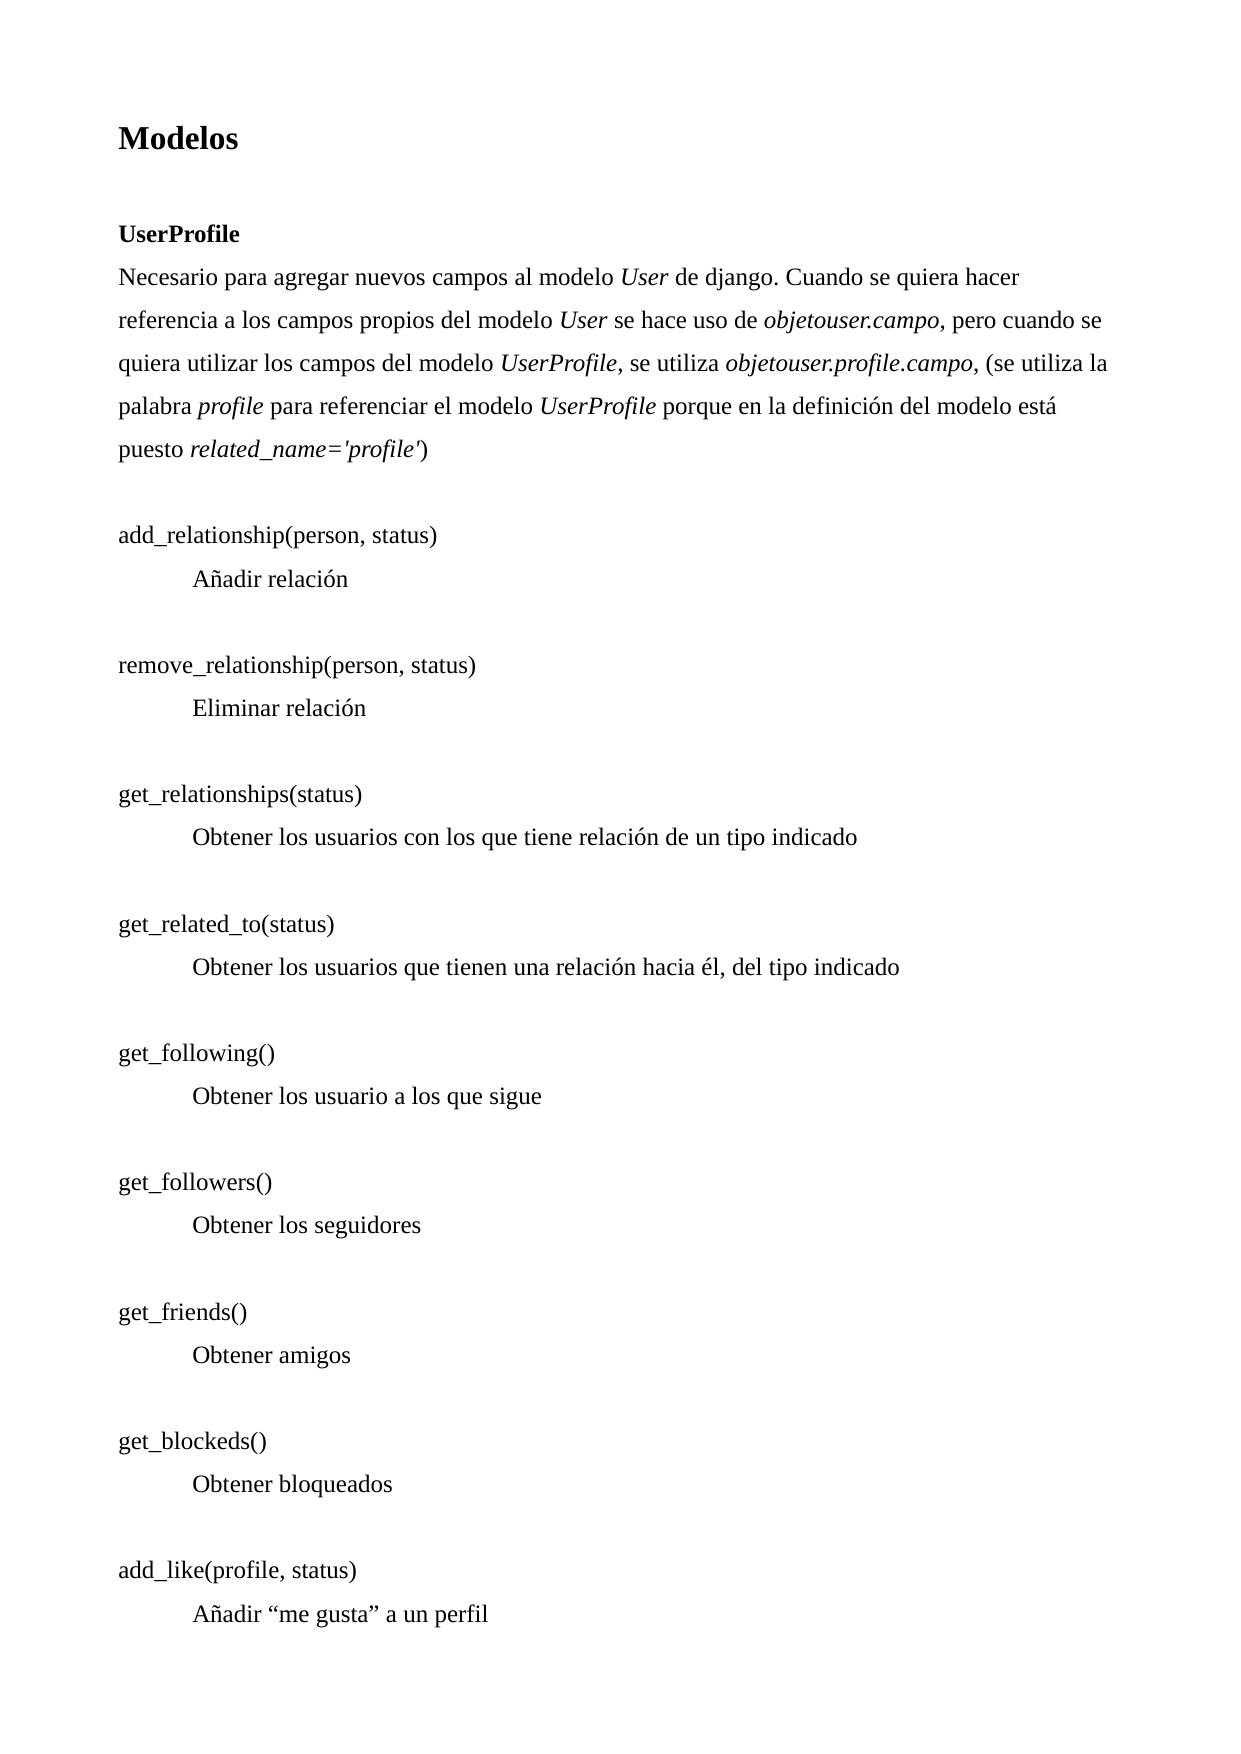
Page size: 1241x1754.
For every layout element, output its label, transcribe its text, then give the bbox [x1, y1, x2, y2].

text Necesario para agregar nuevos campos al modelo User de django. Cuando se quiera hacer referencia a los campos propios del modelo User se hace uso de objetouser.campo, pero cuando se quiera utilizar los campos del modelo UserProfile, se utiliza objetouser.profile.campo, (se utiliza la palabra profile para referenciar el modelo UserProfile porque en la definición del modelo está puesto related_name='profile') [118, 262, 1122, 463]
text Modelos [118, 118, 1122, 156]
text Eliminar relación [118, 693, 1122, 722]
text get_related_to(status) [118, 909, 1122, 937]
text UserProfile [118, 219, 1122, 247]
text Obtener los seguidores [118, 1211, 1122, 1239]
text add_like(profile, status) [118, 1556, 1122, 1584]
text get_blockeds() [118, 1426, 1122, 1455]
text Obtener los usuarios que tienen una relación hacia él, del tipo indicado [118, 952, 1122, 981]
text Añadir “me gusta” a un perfil [118, 1599, 1122, 1627]
text get_relationships(status) [118, 779, 1122, 808]
text Obtener los usuario a los que sigue [118, 1081, 1122, 1110]
text get_followers() [118, 1167, 1122, 1196]
text get_friends() [118, 1297, 1122, 1326]
text remove_relationship(person, status) [118, 650, 1122, 679]
text add_relationship(person, status) [118, 521, 1122, 549]
text Obtener bloqueados [118, 1469, 1122, 1498]
text Añadir relación [118, 564, 1122, 592]
text get_following() [118, 1038, 1122, 1067]
text Obtener los usuarios con los que tiene relación de un tipo indicado [118, 822, 1122, 851]
text Obtener amigos [118, 1340, 1122, 1369]
